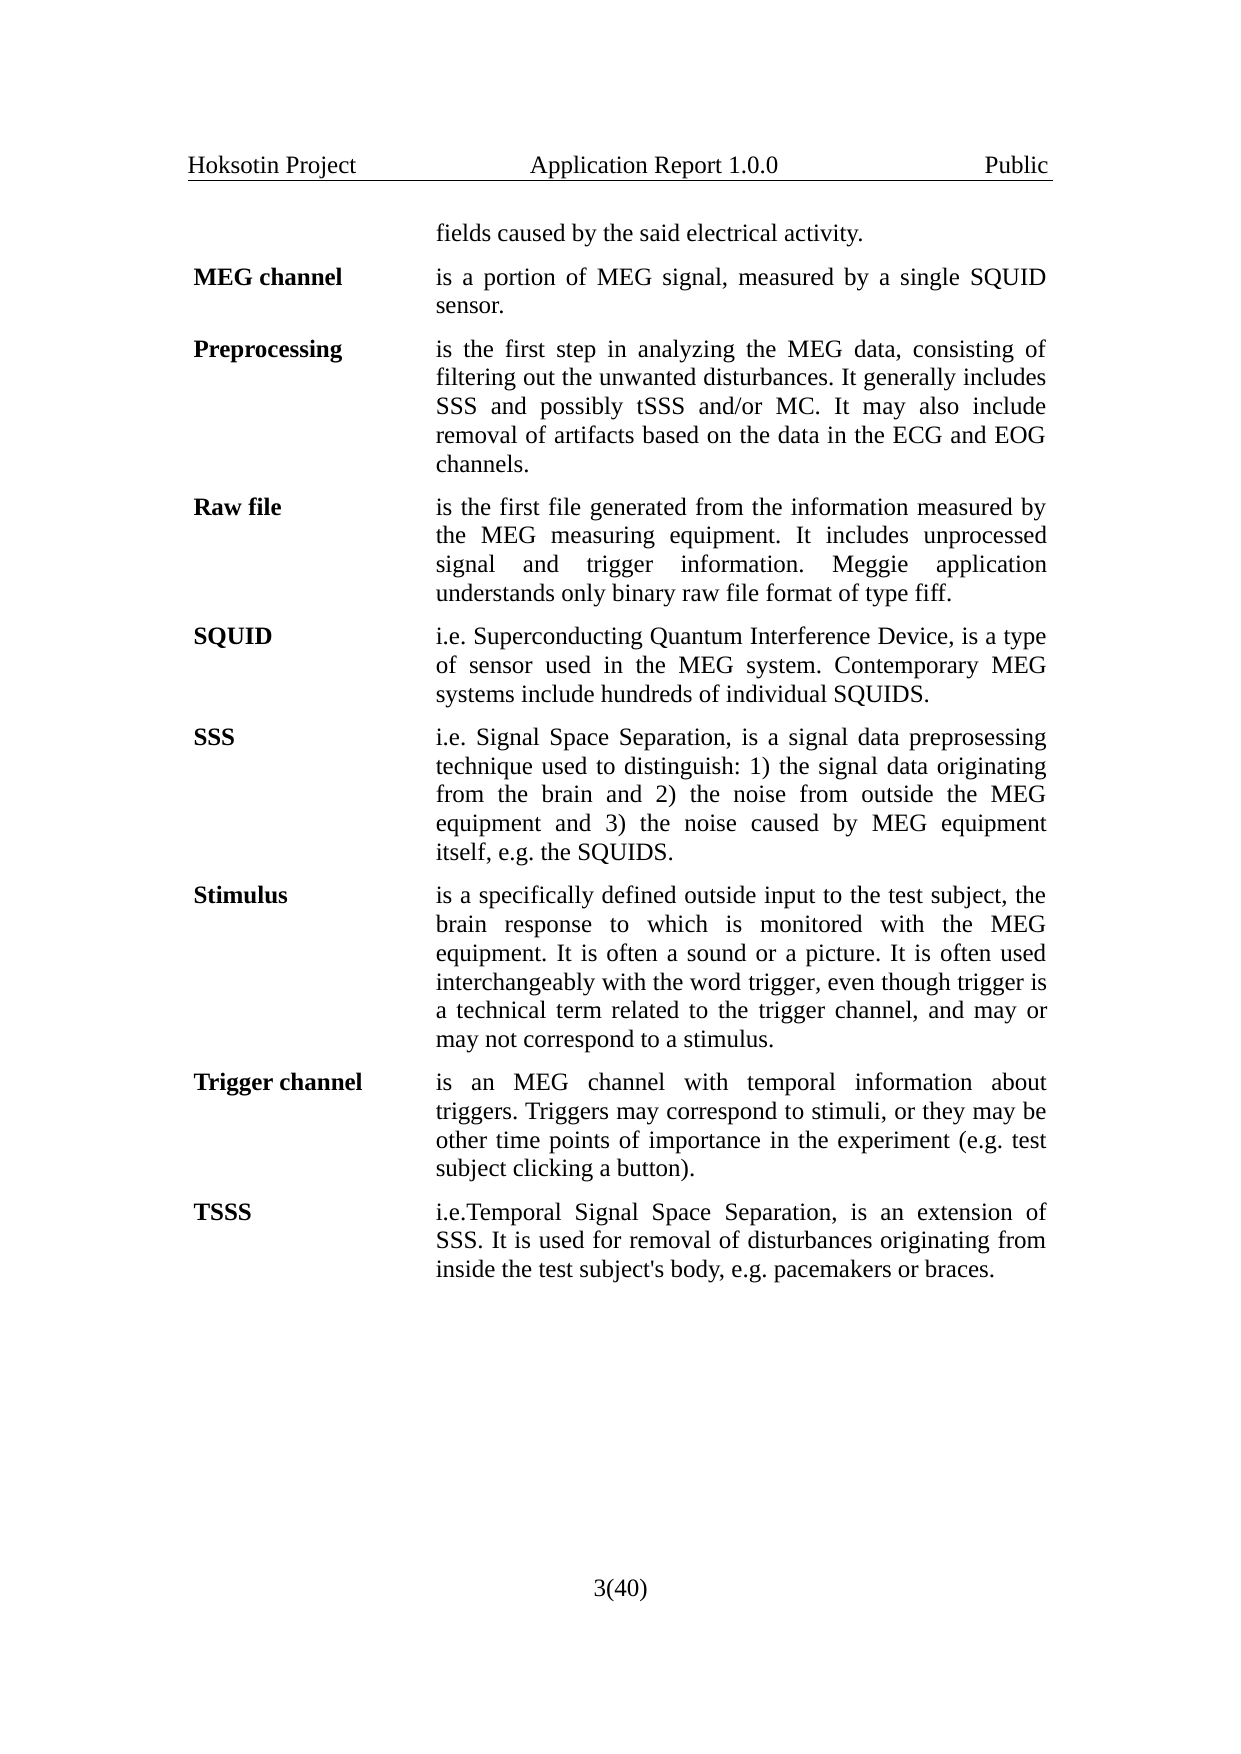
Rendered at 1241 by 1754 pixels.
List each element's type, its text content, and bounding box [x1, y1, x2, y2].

table_cell TSSS [188, 1188, 430, 1289]
table_cell [188, 210, 430, 253]
table_cell is the first file generated from the information measured by the MEG measuring equipment. It includes unprocessed signal and trigger information. Meggie application understands only binary raw file format of type fiff. [430, 483, 1053, 613]
table_cell SQUID [188, 613, 430, 713]
table_cell Preprocessing [188, 325, 430, 483]
table_cell is a portion of MEG signal, measured by a single SQUID sensor. [430, 253, 1053, 325]
table_cell SSS [188, 713, 430, 872]
table_cell Trigger channel [188, 1059, 430, 1188]
table_cell i.e.Temporal Signal Space Separation, is an extension of SSS. It is used for removal of disturbances originating from inside the test subject's body, e.g. pacemakers or braces. [430, 1188, 1053, 1289]
table_cell i.e. Signal Space Separation, is a signal data preprosessing technique used to distinguish: 1) the signal data originating from the brain and 2) the noise from outside the MEG equipment and 3) the noise caused by MEG equipment itself, e.g. the SQUIDS. [430, 713, 1053, 872]
table_cell Raw file [188, 483, 430, 613]
table_cell Stimulus [188, 872, 430, 1058]
table_cell MEG channel [188, 253, 430, 325]
table_cell is an MEG channel with temporal information about triggers. Triggers may correspond to stimuli, or they may be other time points of importance in the experiment (e.g. test subject clicking a button). [430, 1059, 1053, 1188]
table_cell i.e. Superconducting Quantum Interference Device, is a type of sensor used in the MEG system. Contemporary MEG systems include hundreds of individual SQUIDS. [430, 613, 1053, 713]
table_cell is a specifically defined outside input to the test subject, the brain response to which is monitored with the MEG equipment. It is often a sound or a picture. It is often used interchangeably with the word trigger, even though trigger is a technical term related to the trigger channel, and may or may not correspond to a stimulus. [430, 872, 1053, 1058]
table_cell is the first step in analyzing the MEG data, consisting of filtering out the unwanted disturbances. It generally includes SSS and possibly tSSS and/or MC. It may also include removal of artifacts based on the data in the ECG and EOG channels. [430, 325, 1053, 483]
table_cell fields caused by the said electrical activity. [430, 210, 1053, 253]
